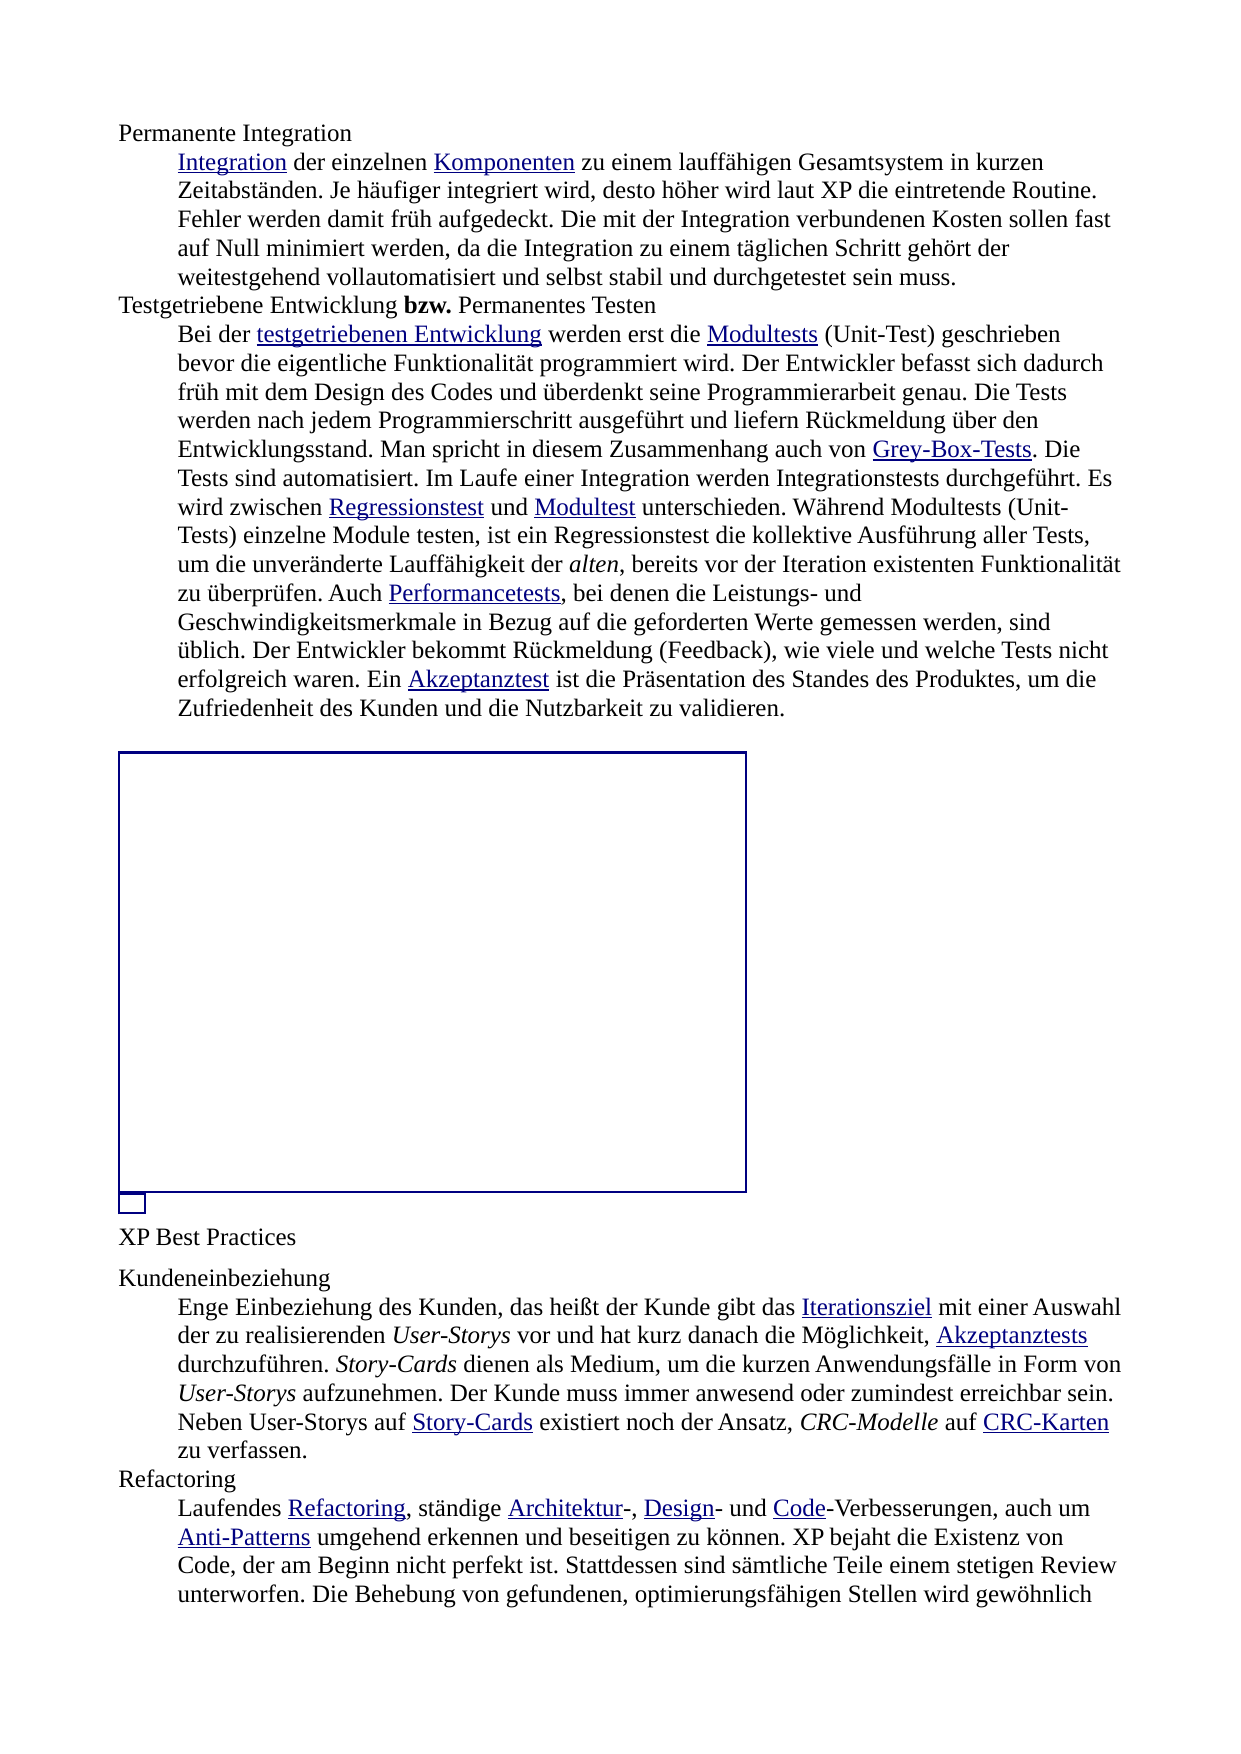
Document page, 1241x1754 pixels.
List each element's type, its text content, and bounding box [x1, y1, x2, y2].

subtitle Testgetriebene Entwicklung bzw. Permanentes Testen [118, 291, 1122, 319]
subtitle Refactoring [118, 1464, 1122, 1493]
list Enge Einbeziehung des Kunden, das heißt der Kunde gibt das Iterationsziel mit einer Auswahl der zu realisierenden User-Storys vor und hat kurz danach die Möglichkeit, Akzeptanztests durchzuführen. Story-Cards dienen als Medium, um die kurzen Anwendungsfälle in Form von User-Storys aufzunehmen. Der Kunde muss immer anwesend oder zumindest erreichbar sein. Neben User-Storys auf Story-Cards existiert noch der Ansatz, CRC-Modelle auf CRC-Karten zu verfassen. [177, 1292, 1122, 1464]
subtitle Kundeneinbeziehung [118, 1263, 1122, 1292]
list Integration der einzelnen Komponenten zu einem lauffähigen Gesamtsystem in kurzen Zeitabständen. Je häufiger integriert wird, desto höher wird laut XP die eintretende Routine. Fehler werden damit früh aufgedeckt. Die mit der Integration verbundenen Kosten sollen fast auf Null minimiert werden, da die Integration zu einem täglichen Schritt gehört der weitestgehend vollautomatisiert und selbst stabil und durchgetestet sein muss. [177, 147, 1122, 291]
text XP Best Practices [118, 1222, 1122, 1251]
subtitle Permanente Integration [118, 118, 1122, 147]
list Laufendes Refactoring, ständige Architektur-, Design- und Code-Verbesserungen, auch um Anti-Patterns umgehend erkennen und beseitigen zu können. XP bejaht die Existenz von Code, der am Beginn nicht perfekt ist. Stattdessen sind sämtliche Teile einem stetigen Review unterworfen. Die Behebung von gefundenen, optimierungsfähigen Stellen wird gewöhnlich [177, 1493, 1122, 1608]
list Bei der testgetriebenen Entwicklung werden erst die Modultests (Unit-Test) geschrieben bevor die eigentliche Funktionalität programmiert wird. Der Entwickler befasst sich dadurch früh mit dem Design des Codes und überdenkt seine Programmierarbeit genau. Die Tests werden nach jedem Programmierschritt ausgeführt und liefern Rückmeldung über den Entwicklungsstand. Man spricht in diesem Zusammenhang auch von Grey-Box-Tests. Die Tests sind automatisiert. Im Laufe einer Integration werden Integrationstests durchgeführt. Es wird zwischen Regressionstest und Modultest unterschieden. Während Modultests (Unit-Tests) einzelne Module testen, ist ein Regressionstest die kollektive Ausführung aller Tests, um die unveränderte Lauffähigkeit der alten, bereits vor der Iteration existenten Funktionalität zu überprüfen. Auch Performancetests, bei denen die Leistungs- und Geschwindigkeitsmerkmale in Bezug auf die geforderten Werte gemessen werden, sind üblich. Der Entwickler bekommt Rückmeldung (Feedback), wie viele und welche Tests nicht erfolgreich waren. Ein Akzeptanztest ist die Präsentation des Standes des Produktes, um die Zufriedenheit des Kunden und die Nutzbarkeit zu validieren. [177, 319, 1122, 722]
